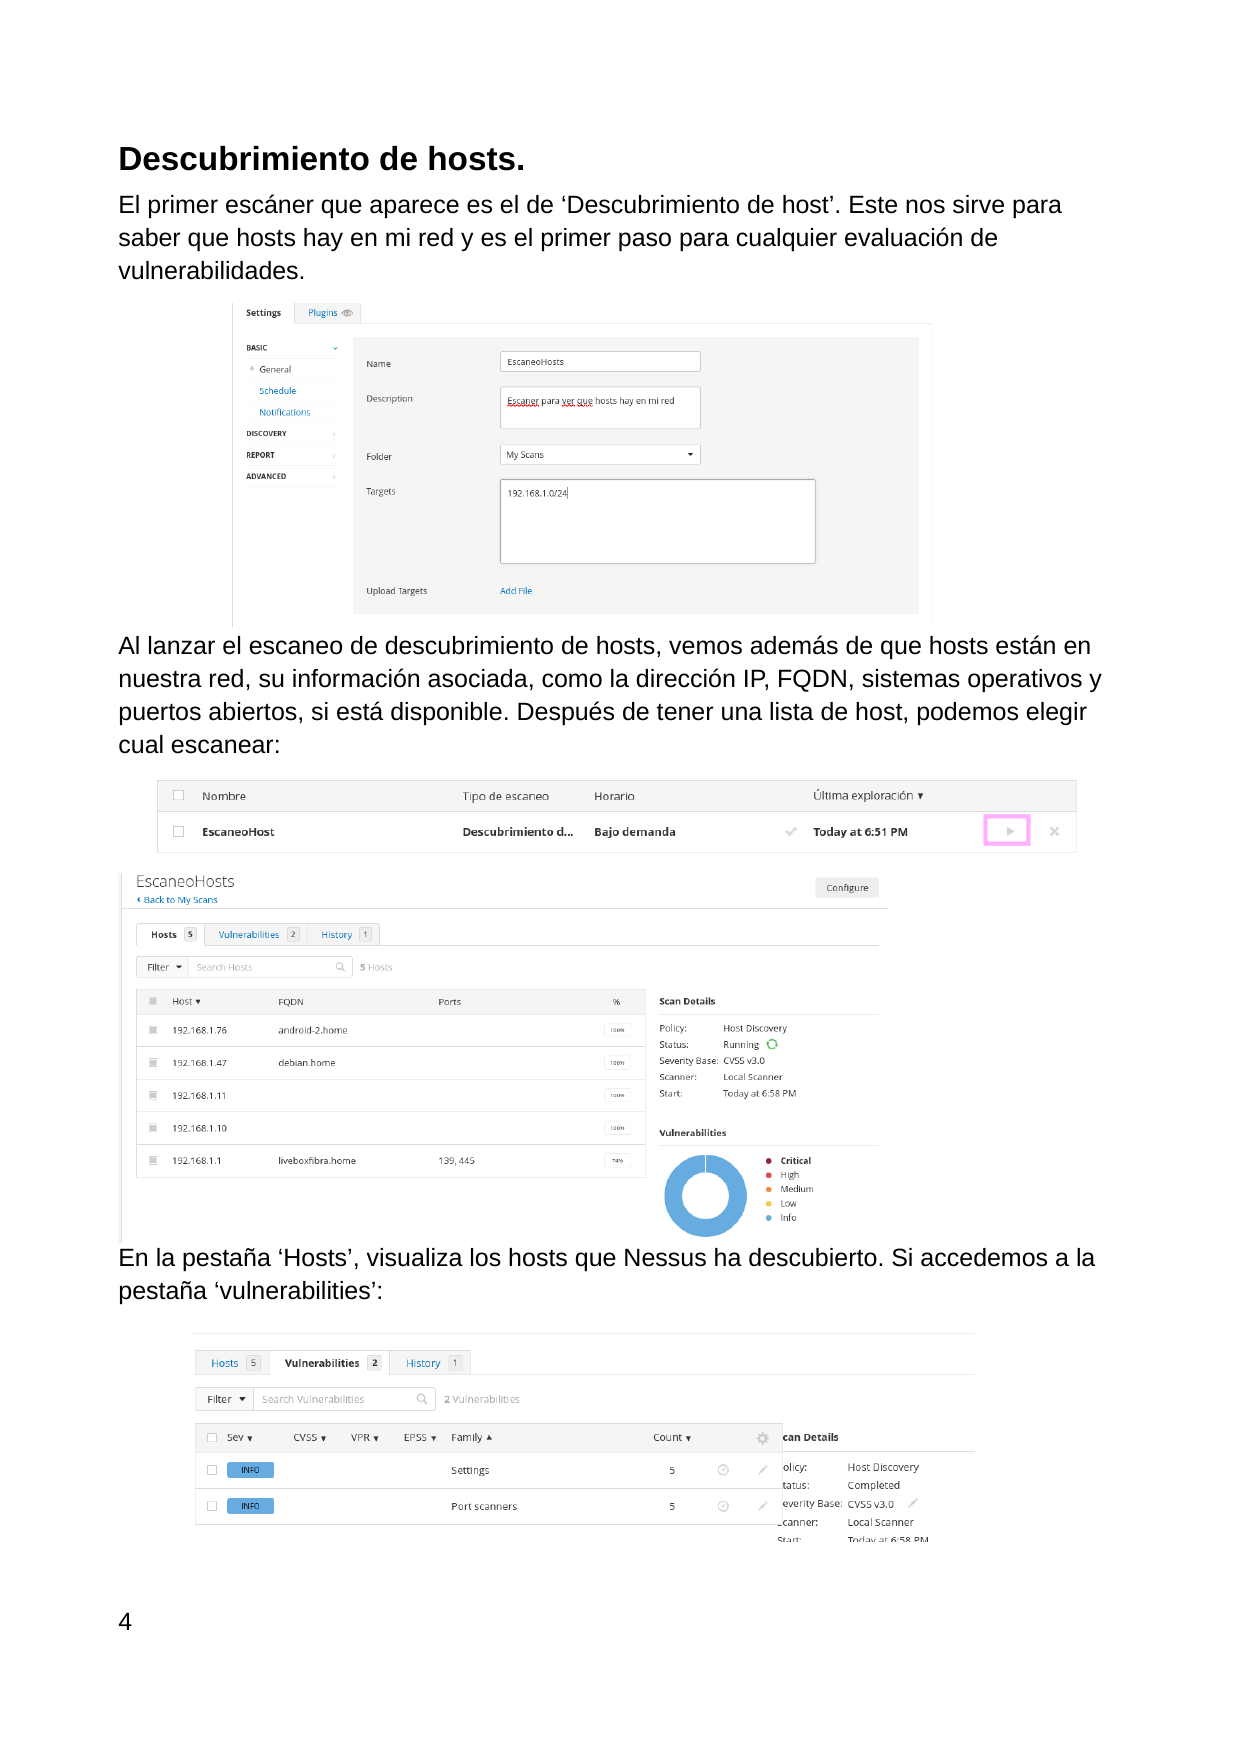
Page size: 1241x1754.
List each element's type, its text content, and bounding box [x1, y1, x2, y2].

text Al lanzar el escaneo de descubrimiento de hosts, vemos además de que hosts están en nuestra red, su información asociada, como la dirección IP, FQDN, sistemas operativos y puertos abiertos, si está disponible. Después de tener una lista de host, podemos elegir cual escanear: [118, 303, 1122, 758]
text En la pestaña ‘Hosts’, visualiza los hosts que Nessus ha descubierto. Si accedemos a la pestaña ‘vulnerabilities’: [118, 777, 1122, 1305]
picture [157, 777, 1084, 853]
picture [118, 873, 888, 1243]
picture [192, 1330, 975, 1542]
text El primer escáner que aparece es el de ‘Descubrimiento de host’. Este nos sirve para saber que hosts hay en mi red y es el primer paso para cualquier evaluación de vulnerabilidades. [118, 190, 1122, 285]
picture [232, 303, 933, 627]
subtitle Descubrimiento de hosts. [118, 139, 1122, 177]
